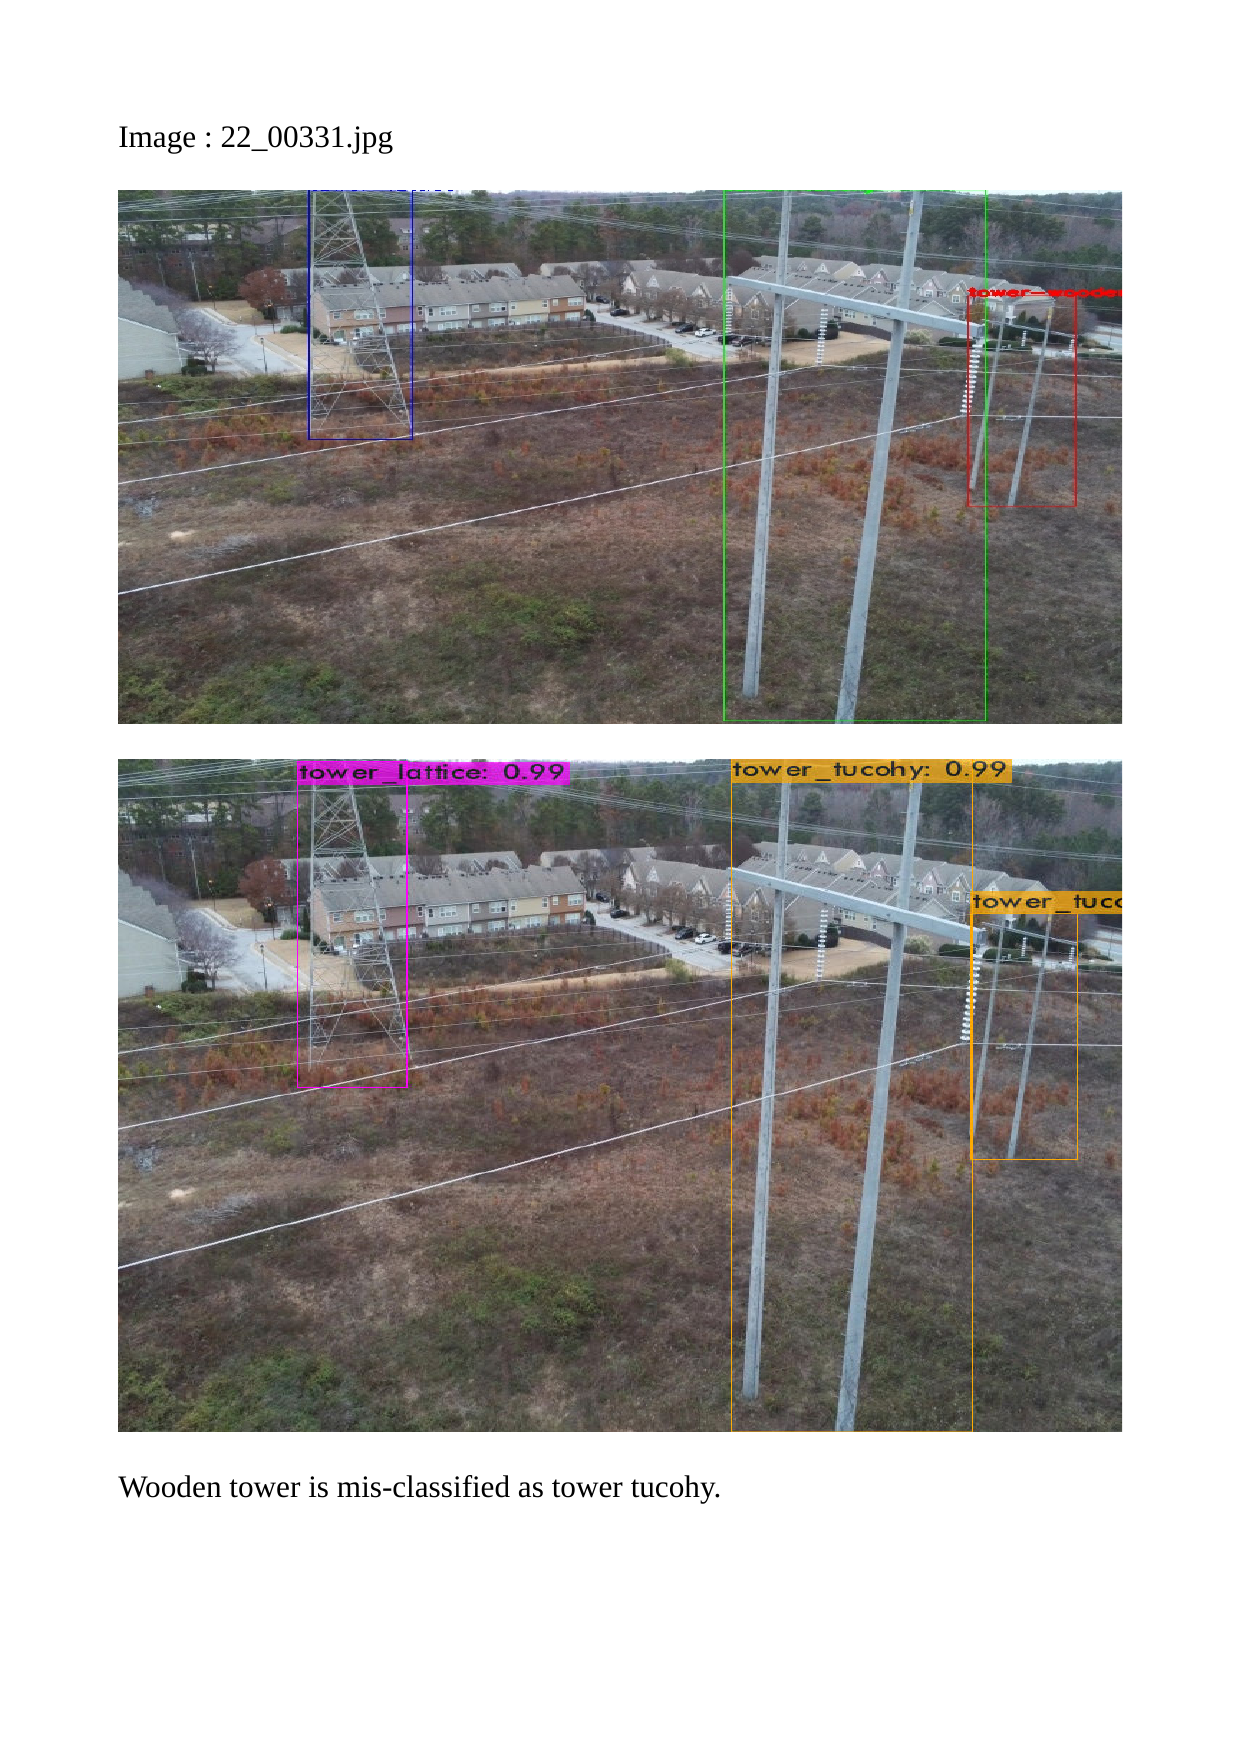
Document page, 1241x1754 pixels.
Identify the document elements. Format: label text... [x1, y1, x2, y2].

picture [118, 190, 1123, 724]
picture [118, 759, 1123, 1432]
text Image : 22_00331.jpg [118, 118, 1122, 154]
text Wooden tower is mis-classified as tower tucohy. [118, 1468, 1122, 1504]
